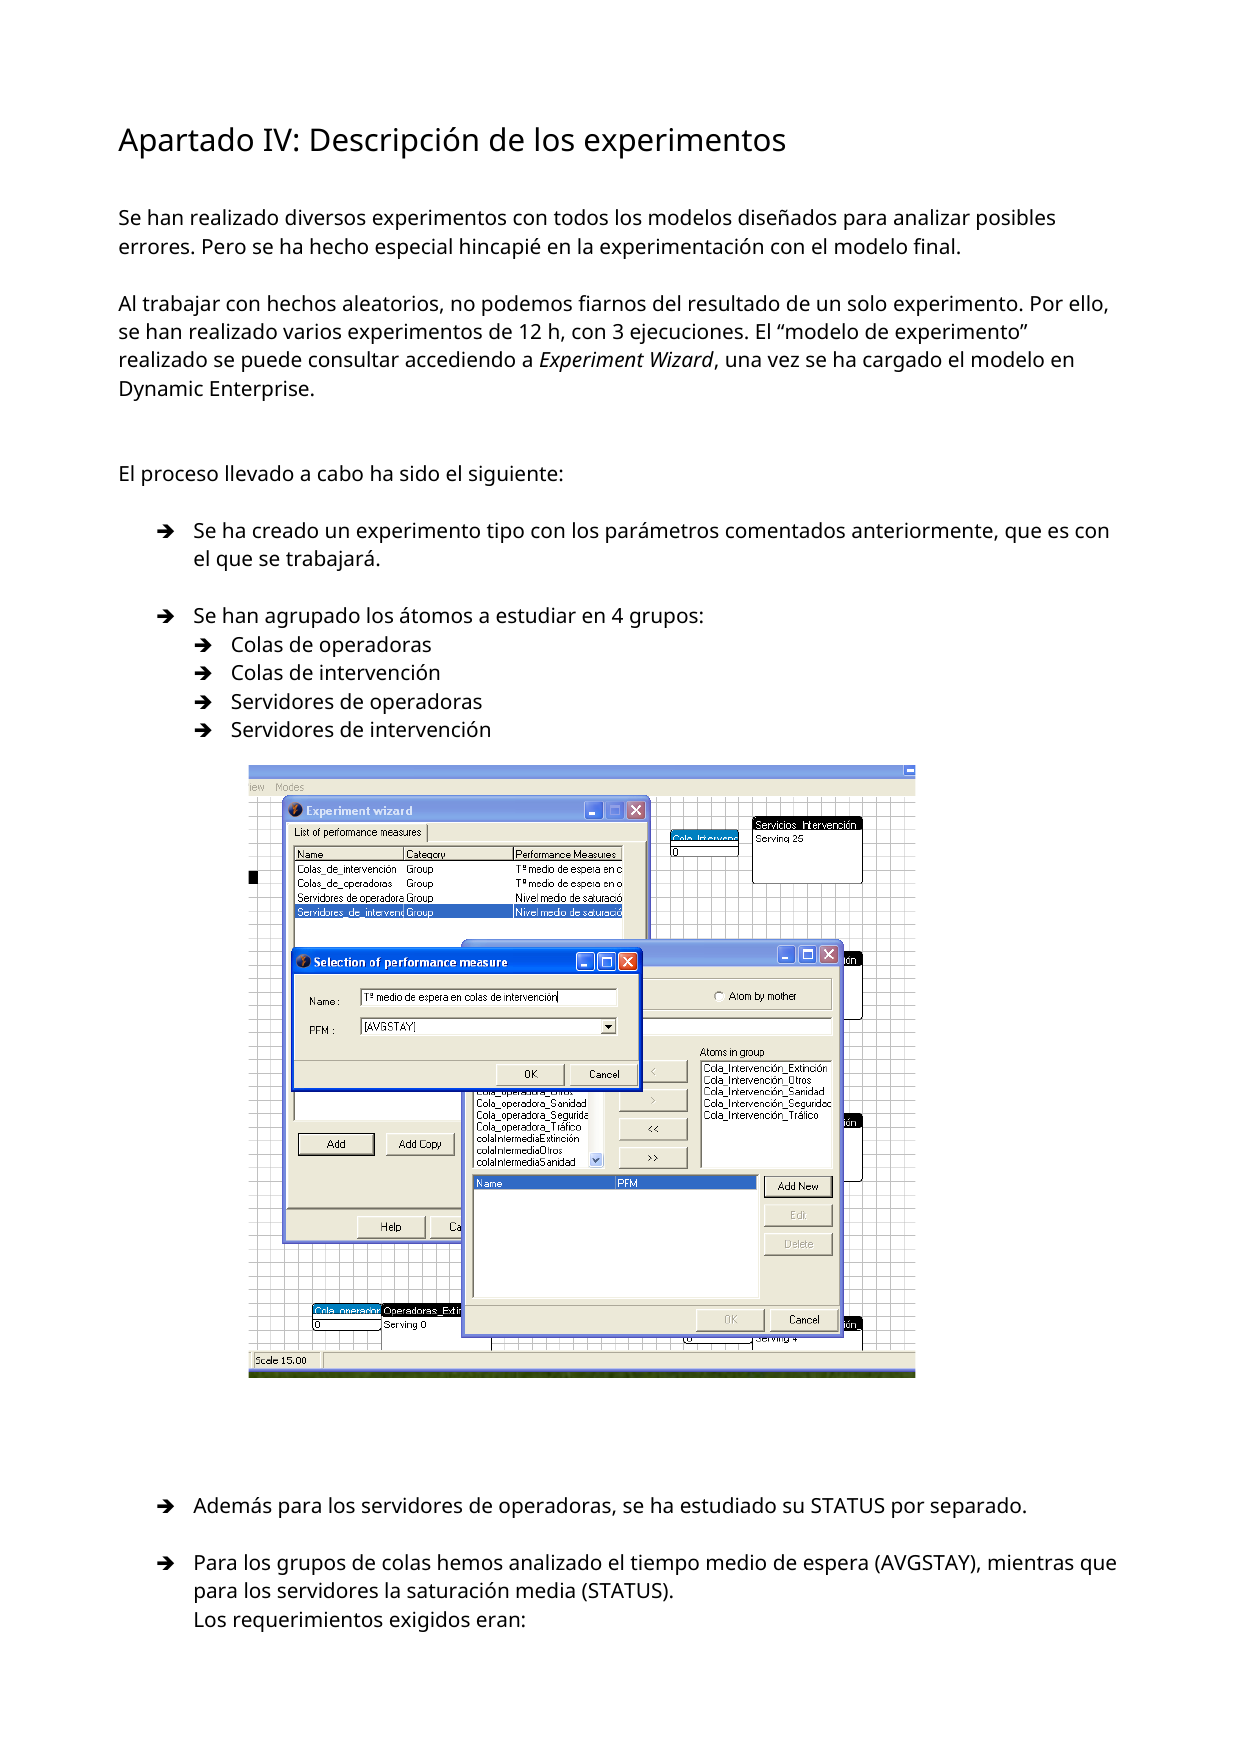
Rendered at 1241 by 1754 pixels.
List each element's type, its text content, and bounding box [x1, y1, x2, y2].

text El proceso llevado a cabo ha sido el siguiente: [118, 459, 1122, 488]
text Al trabajar con hechos aleatorios, no podemos fiarnos del resultado de un solo experimento. Por ello, se han realizado varios experimentos de 12 h, con 3 ejecuciones. El “modelo de experimento” realizado se puede consultar accediendo a Experiment Wizard, una vez se ha cargado el modelo en Dynamic Enterprise. [118, 289, 1122, 402]
list Además para los servidores de operadoras, se ha estudiado su STATUS por separado. [156, 1491, 1122, 1548]
list Servidores de intervención [193, 715, 1122, 1491]
list Se han agrupado los átomos a estudiar en 4 grupos: [156, 601, 1122, 630]
picture [248, 765, 916, 1378]
list Colas de operadoras [193, 630, 1122, 658]
text Se han realizado diversos experimentos con todos los modelos diseñados para analizar posibles errores. Pero se ha hecho especial hincapié en la experimentación con el modelo final. [118, 203, 1122, 260]
list Para los grupos de colas hemos analizado el tiempo medio de espera (AVGSTAY), mientras que para los servidores la saturación media (STATUS). Los requerimientos exigidos eran: [156, 1548, 1122, 1633]
text Apartado IV: Descripción de los experimentos [118, 118, 1122, 161]
list Colas de intervención [193, 658, 1122, 687]
list Se ha creado un experimento tipo con los parámetros comentados anteriormente, que es con el que se trabajará. [156, 516, 1122, 601]
list Servidores de operadoras [193, 687, 1122, 715]
